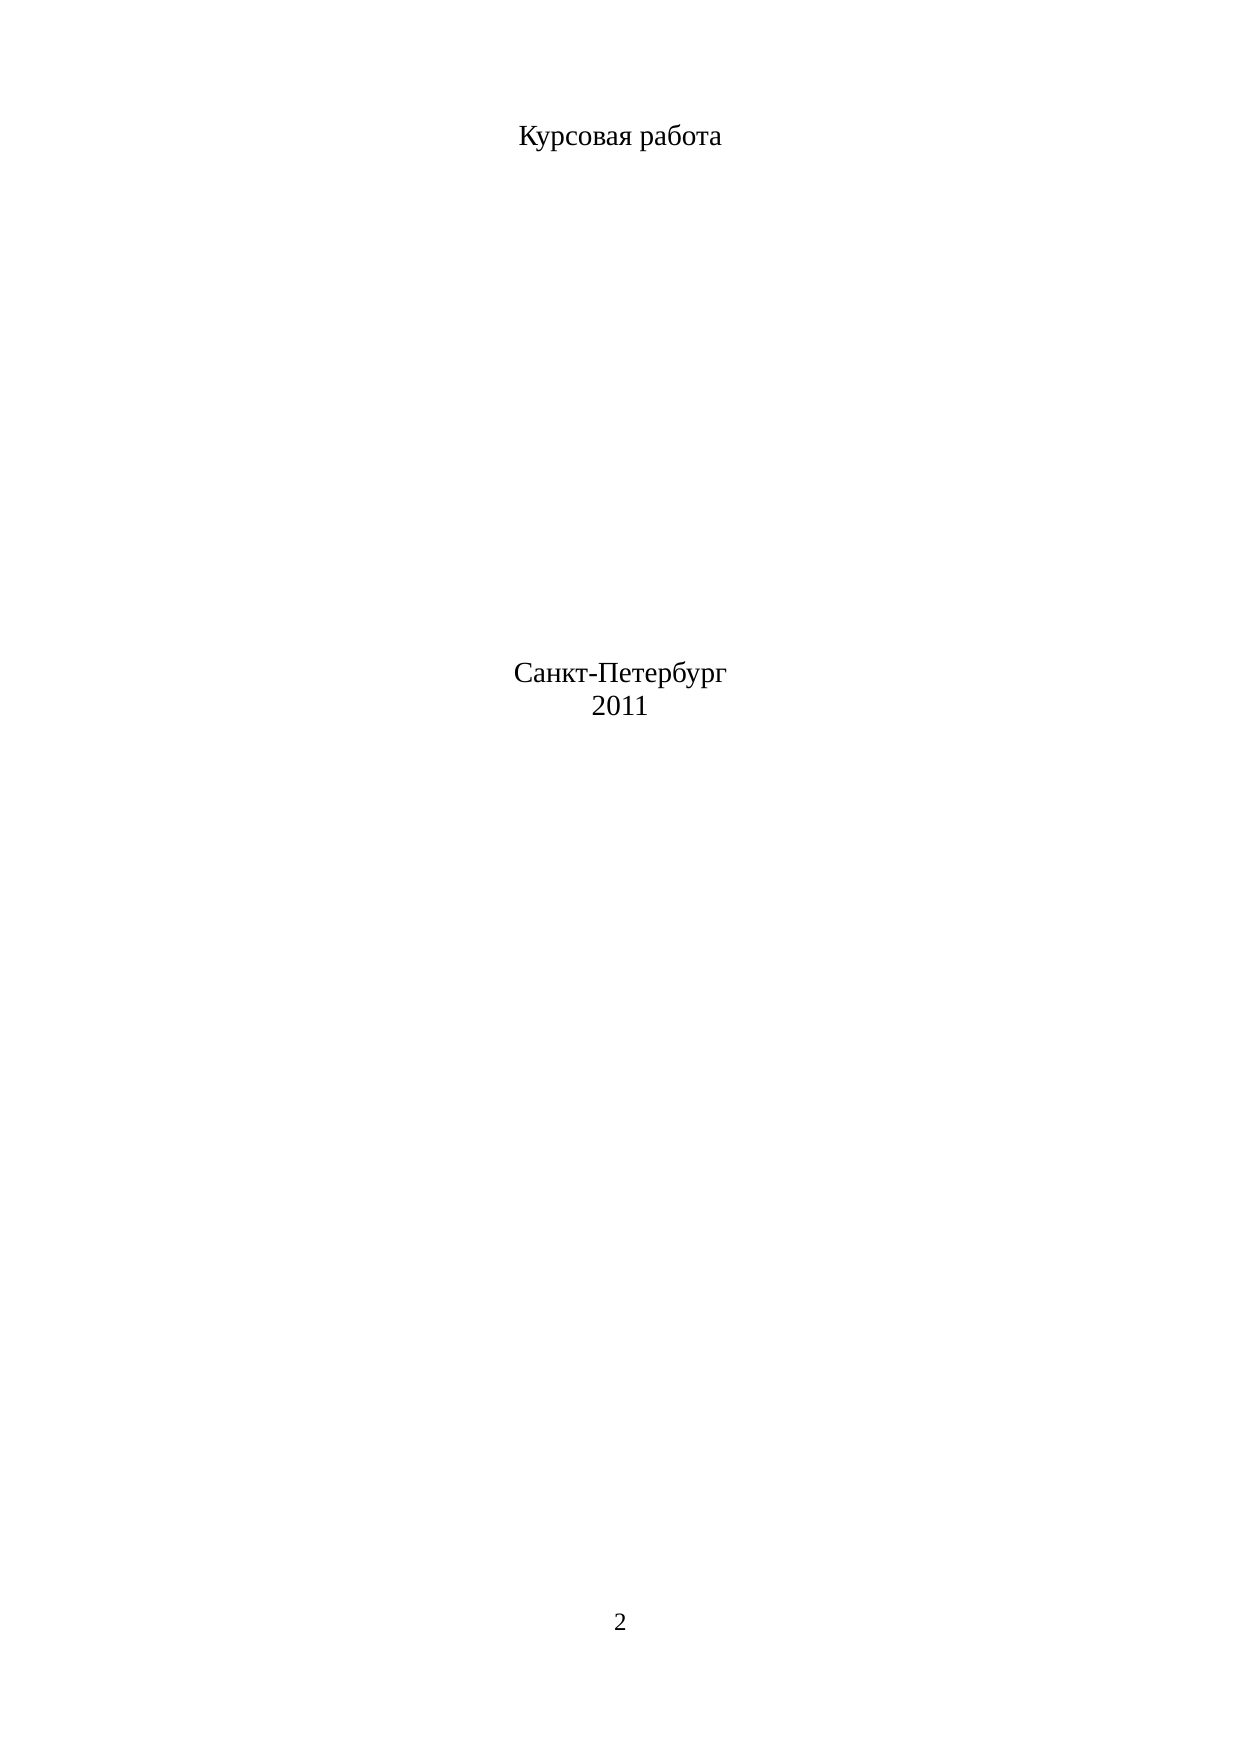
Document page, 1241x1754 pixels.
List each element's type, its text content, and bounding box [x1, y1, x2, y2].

subtitle Санкт-Петербург [118, 655, 1122, 688]
subtitle Курсовая работа [118, 118, 1122, 152]
subtitle 2011 [118, 688, 1122, 722]
